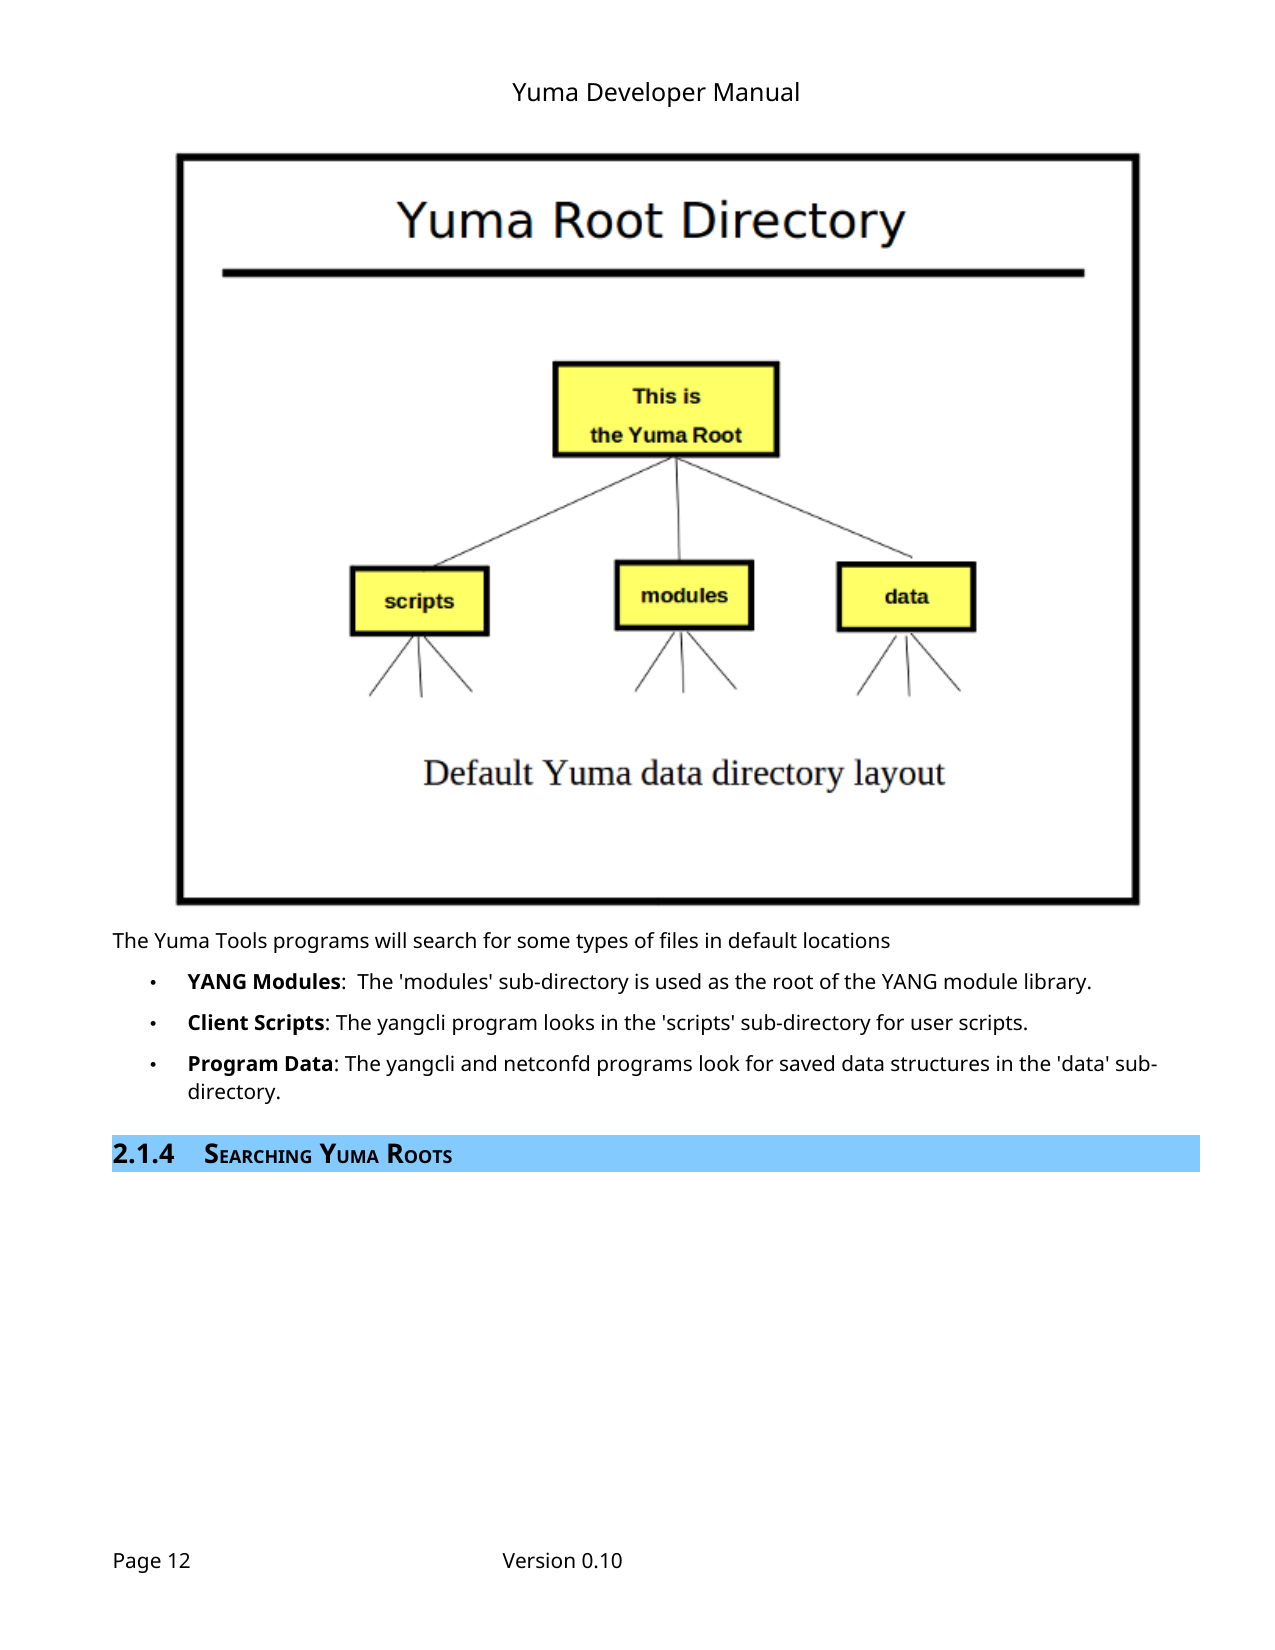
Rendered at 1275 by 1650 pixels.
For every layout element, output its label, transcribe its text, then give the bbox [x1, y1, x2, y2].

subtitle Searching Yuma Roots [112, 1135, 1200, 1172]
list YANG Modules: The 'modules' sub-directory is used as the root of the YANG module library. [150, 967, 1200, 995]
list Client Scripts: The yangcli program looks in the 'scripts' sub-directory for user scripts. [150, 1008, 1200, 1036]
picture [147, 138, 1166, 926]
list Program Data: The yangcli and netconfd programs look for saved data structures in the 'data' sub-directory. [150, 1049, 1200, 1106]
text The Yuma Tools programs will search for some types of files in default locations [112, 870, 1200, 954]
